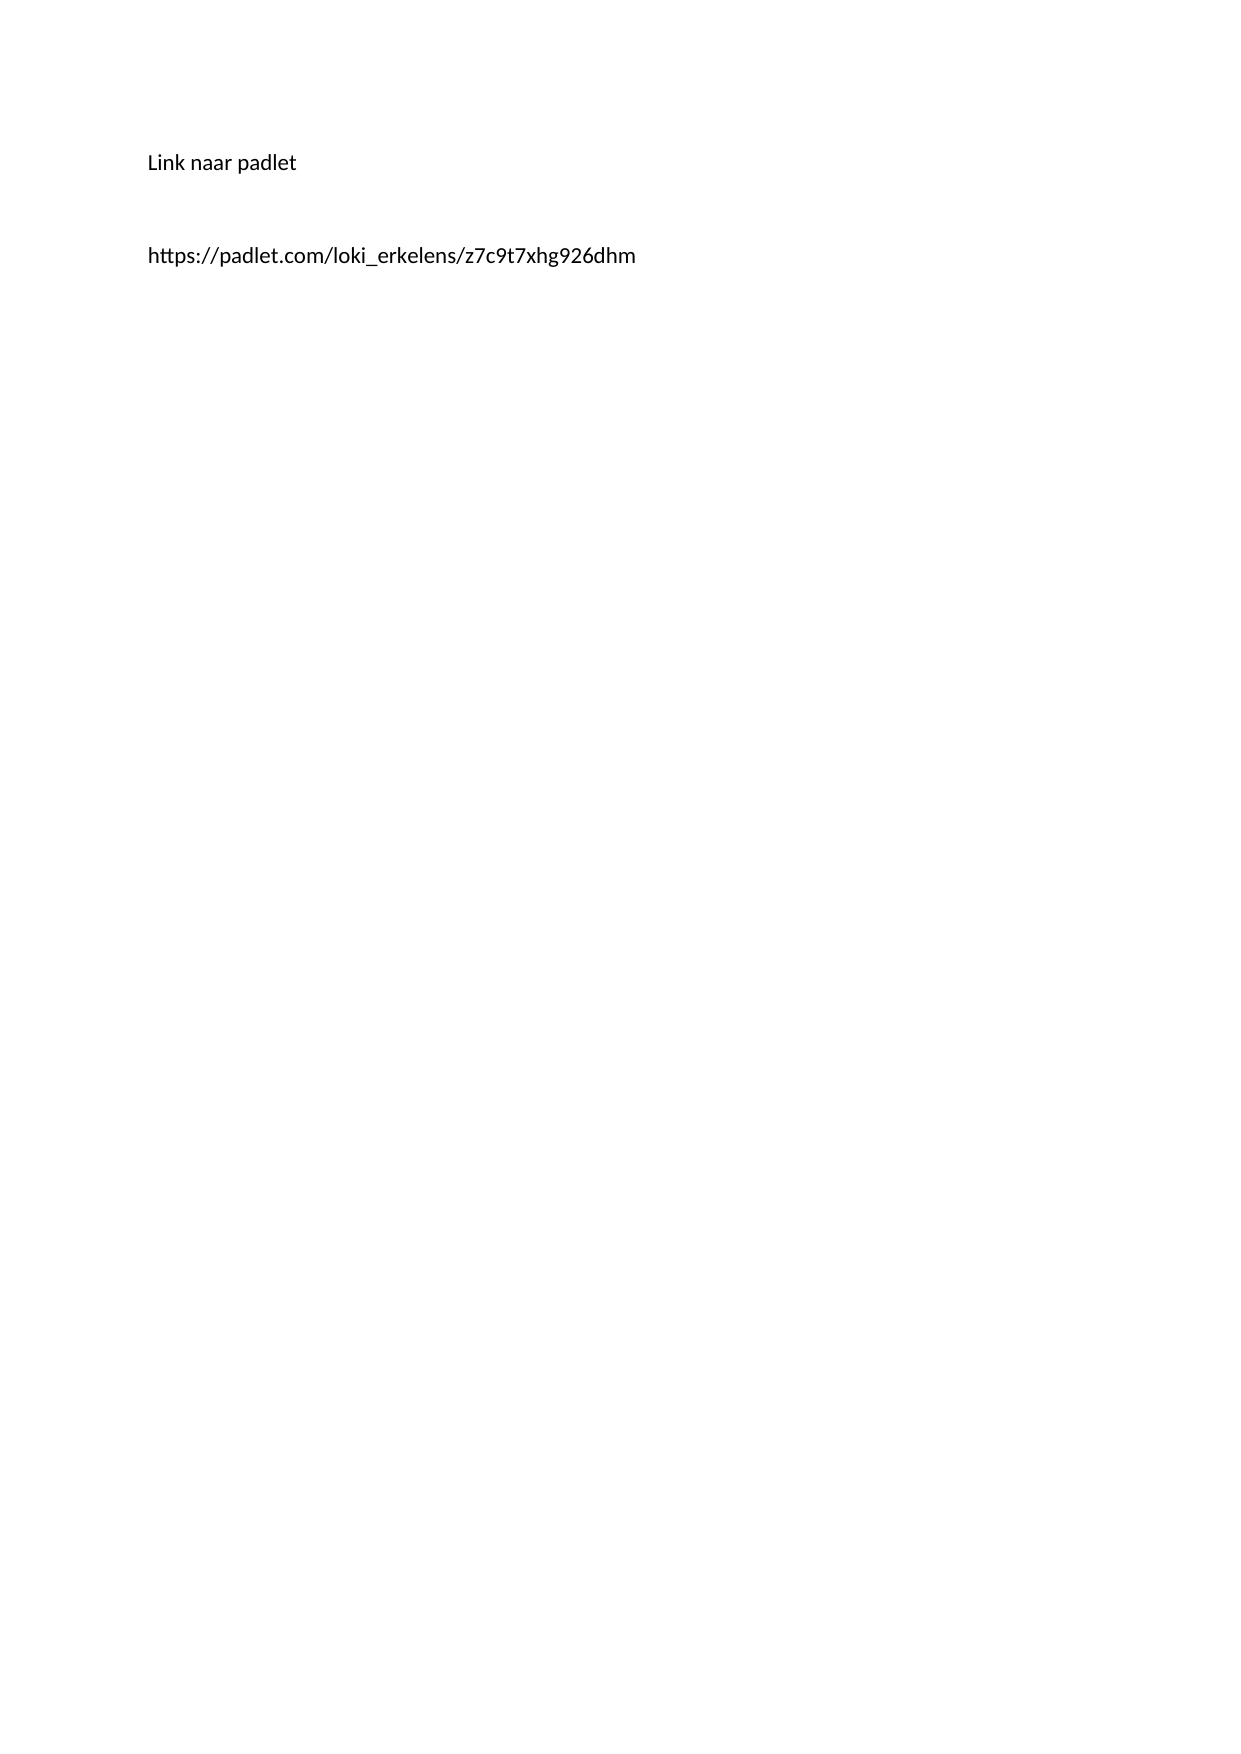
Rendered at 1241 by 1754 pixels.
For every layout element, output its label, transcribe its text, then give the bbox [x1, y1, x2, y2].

text Link naar padlet [148, 148, 1093, 176]
text https://padlet.com/loki_erkelens/z7c9t7xhg926dhm [148, 241, 1093, 269]
